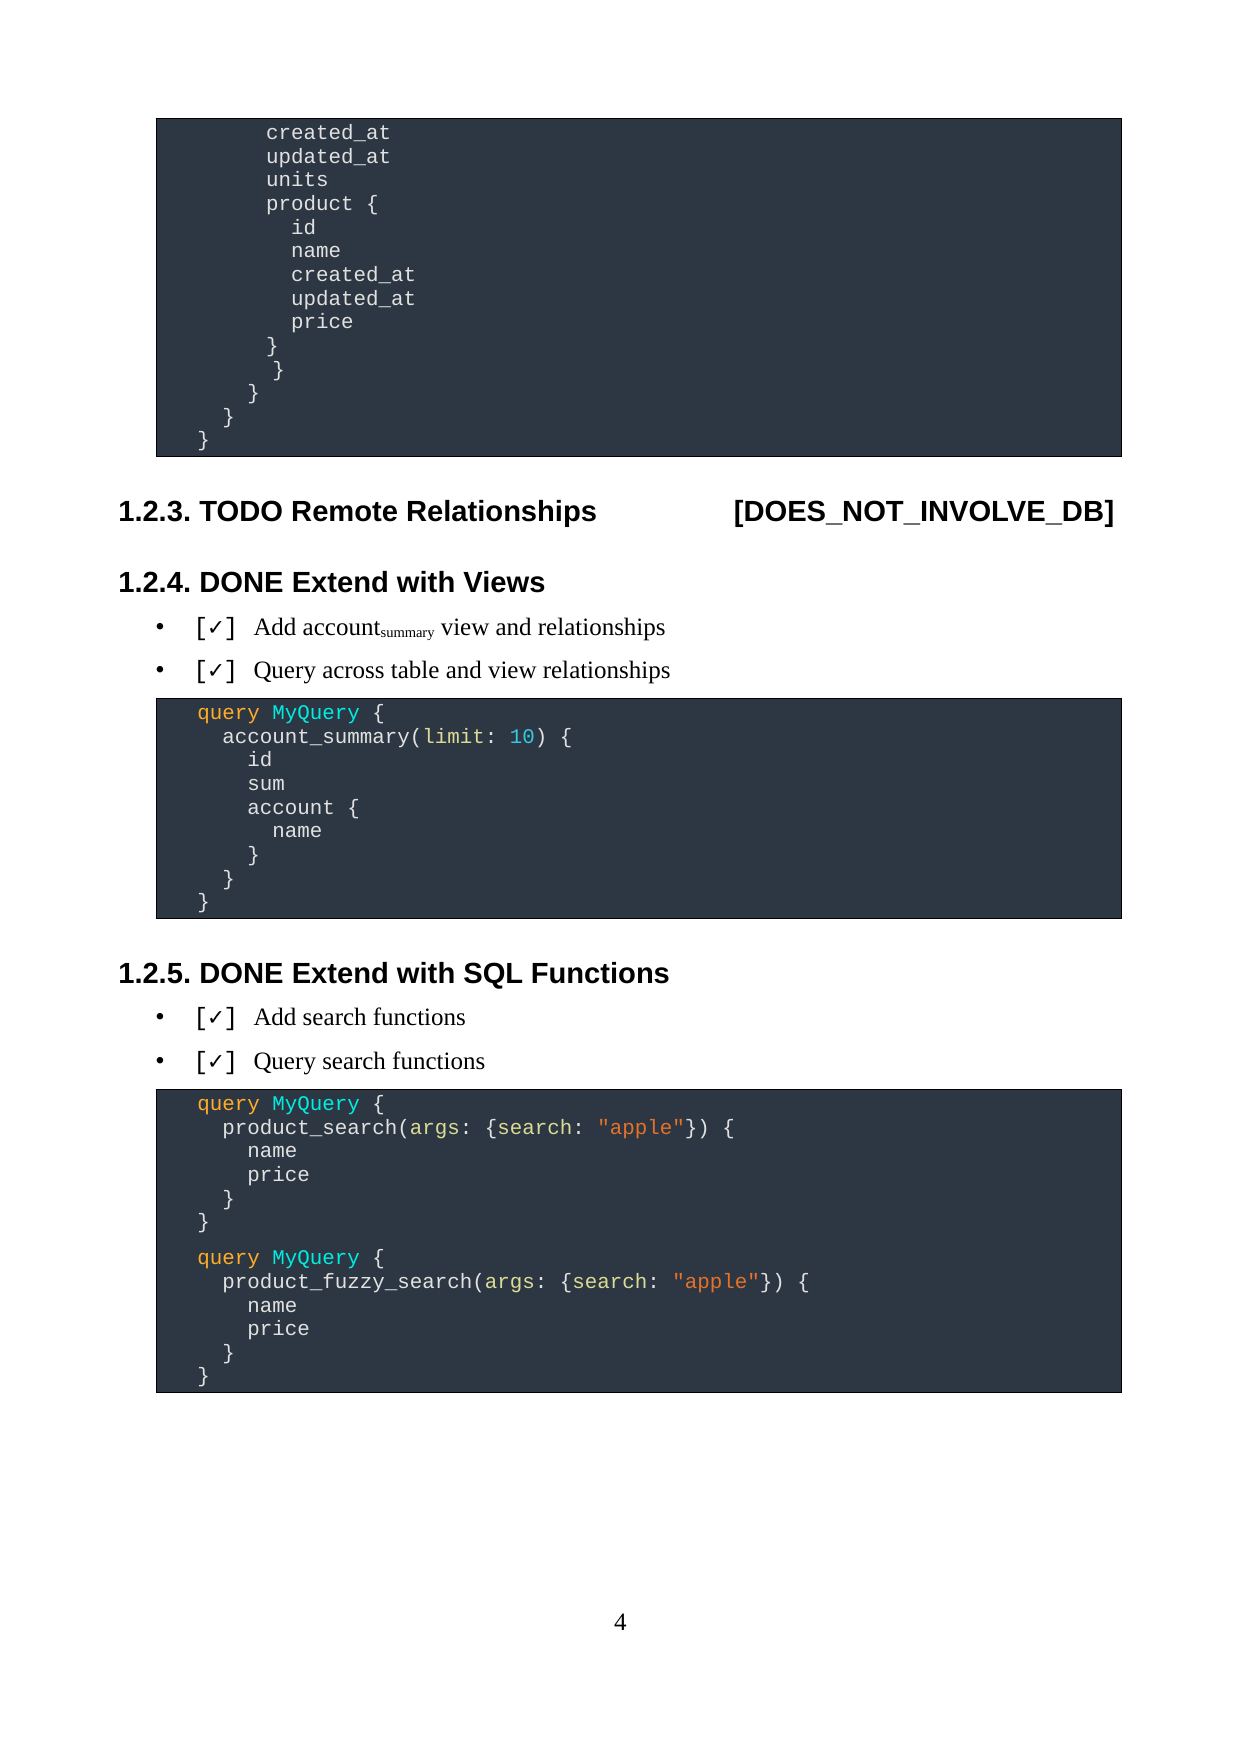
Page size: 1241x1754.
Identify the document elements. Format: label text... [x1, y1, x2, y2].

list sum [157, 769, 1121, 793]
list name [157, 1136, 1121, 1160]
list [✓] Query search functions [156, 1046, 1122, 1077]
list query MyQuery { [157, 1243, 1121, 1267]
list price [157, 1314, 1121, 1338]
list account { [157, 793, 1121, 816]
list } [157, 331, 1121, 354]
list id [157, 746, 1121, 769]
list } [157, 887, 1121, 918]
subtitle DONE Extend with Views [118, 566, 1122, 599]
list product_search(args: {search: "apple"}) { [157, 1113, 1121, 1136]
list } [157, 840, 1121, 864]
list } [157, 1207, 1121, 1235]
list product { [157, 189, 1121, 213]
list account_summary(limit: 10) { [157, 722, 1121, 746]
list product_fuzzy_search(args: {search: "apple"}) { [157, 1267, 1121, 1291]
list query MyQuery { [157, 1090, 1121, 1113]
list [✓] Query across table and view relationships [156, 655, 1122, 686]
list created_at [157, 119, 1121, 142]
list updated_at [157, 142, 1121, 165]
list price [157, 307, 1121, 331]
list [✓] Add accountsummary view and relationships [156, 612, 1122, 642]
list } [157, 378, 1121, 402]
list updated_at [157, 284, 1121, 307]
list price [157, 1160, 1121, 1184]
list created_at [157, 260, 1121, 284]
subtitle TODO Remote Relationships [DOES_NOT_INVOLVE_DB] [118, 494, 1122, 528]
list query MyQuery { [157, 699, 1121, 722]
list } [157, 402, 1121, 426]
list [✓] Add search functions [156, 1002, 1122, 1033]
list units [157, 165, 1121, 189]
subtitle DONE Extend with SQL Functions [118, 956, 1122, 990]
list } [157, 1338, 1121, 1362]
list name [157, 236, 1121, 260]
list } [157, 1184, 1121, 1207]
list } [157, 426, 1121, 456]
list } [157, 1362, 1121, 1392]
list } [157, 354, 1121, 378]
list } [157, 864, 1121, 887]
list id [157, 213, 1121, 236]
list name [157, 816, 1121, 840]
list name [157, 1291, 1121, 1314]
